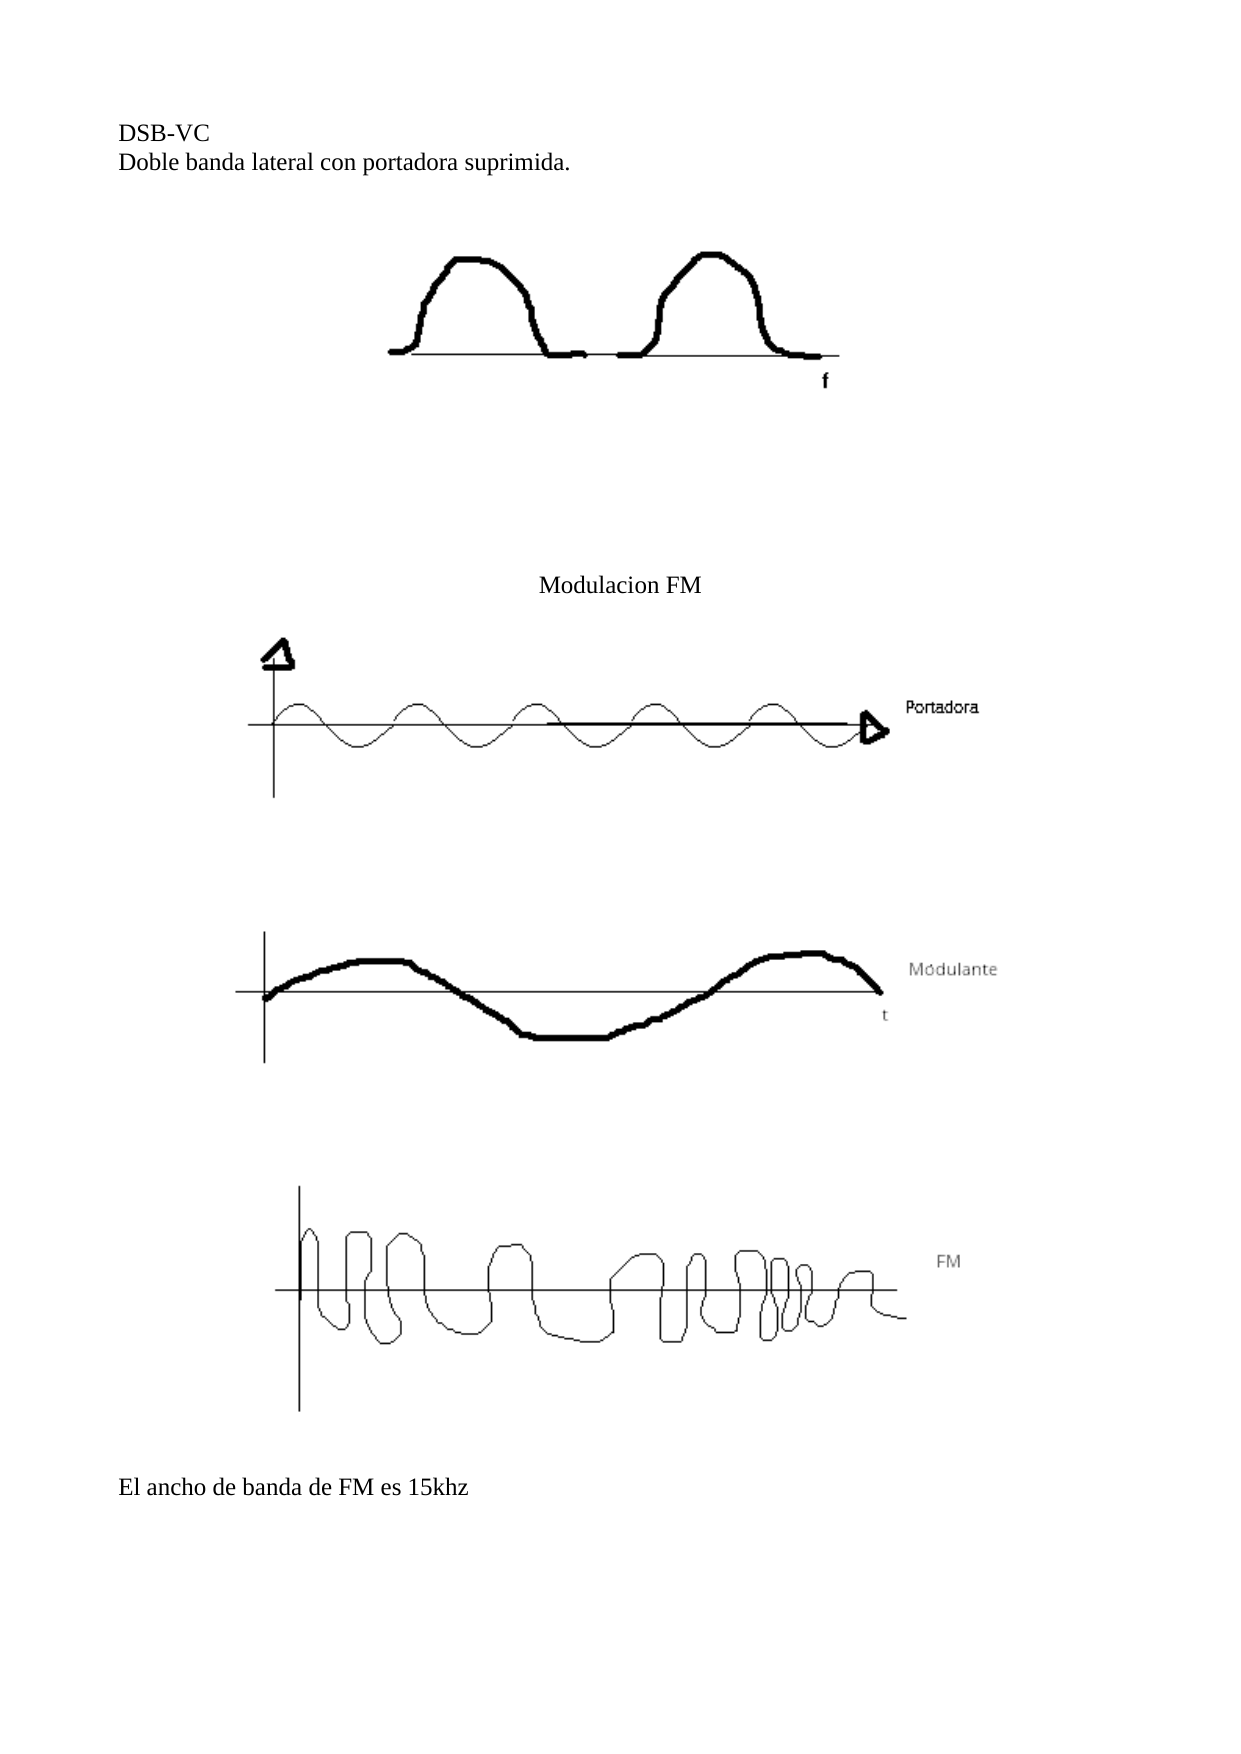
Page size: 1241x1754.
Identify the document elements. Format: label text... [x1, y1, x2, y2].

text El ancho de banda de FM es 15khz [118, 1472, 1122, 1501]
picture [335, 208, 874, 426]
text Modulacion FM [118, 570, 1122, 627]
text DSB-VC Doble banda lateral con portadora suprimida. [118, 118, 1122, 570]
picture [241, 1158, 999, 1415]
picture [206, 902, 1034, 1101]
picture [217, 627, 1023, 817]
